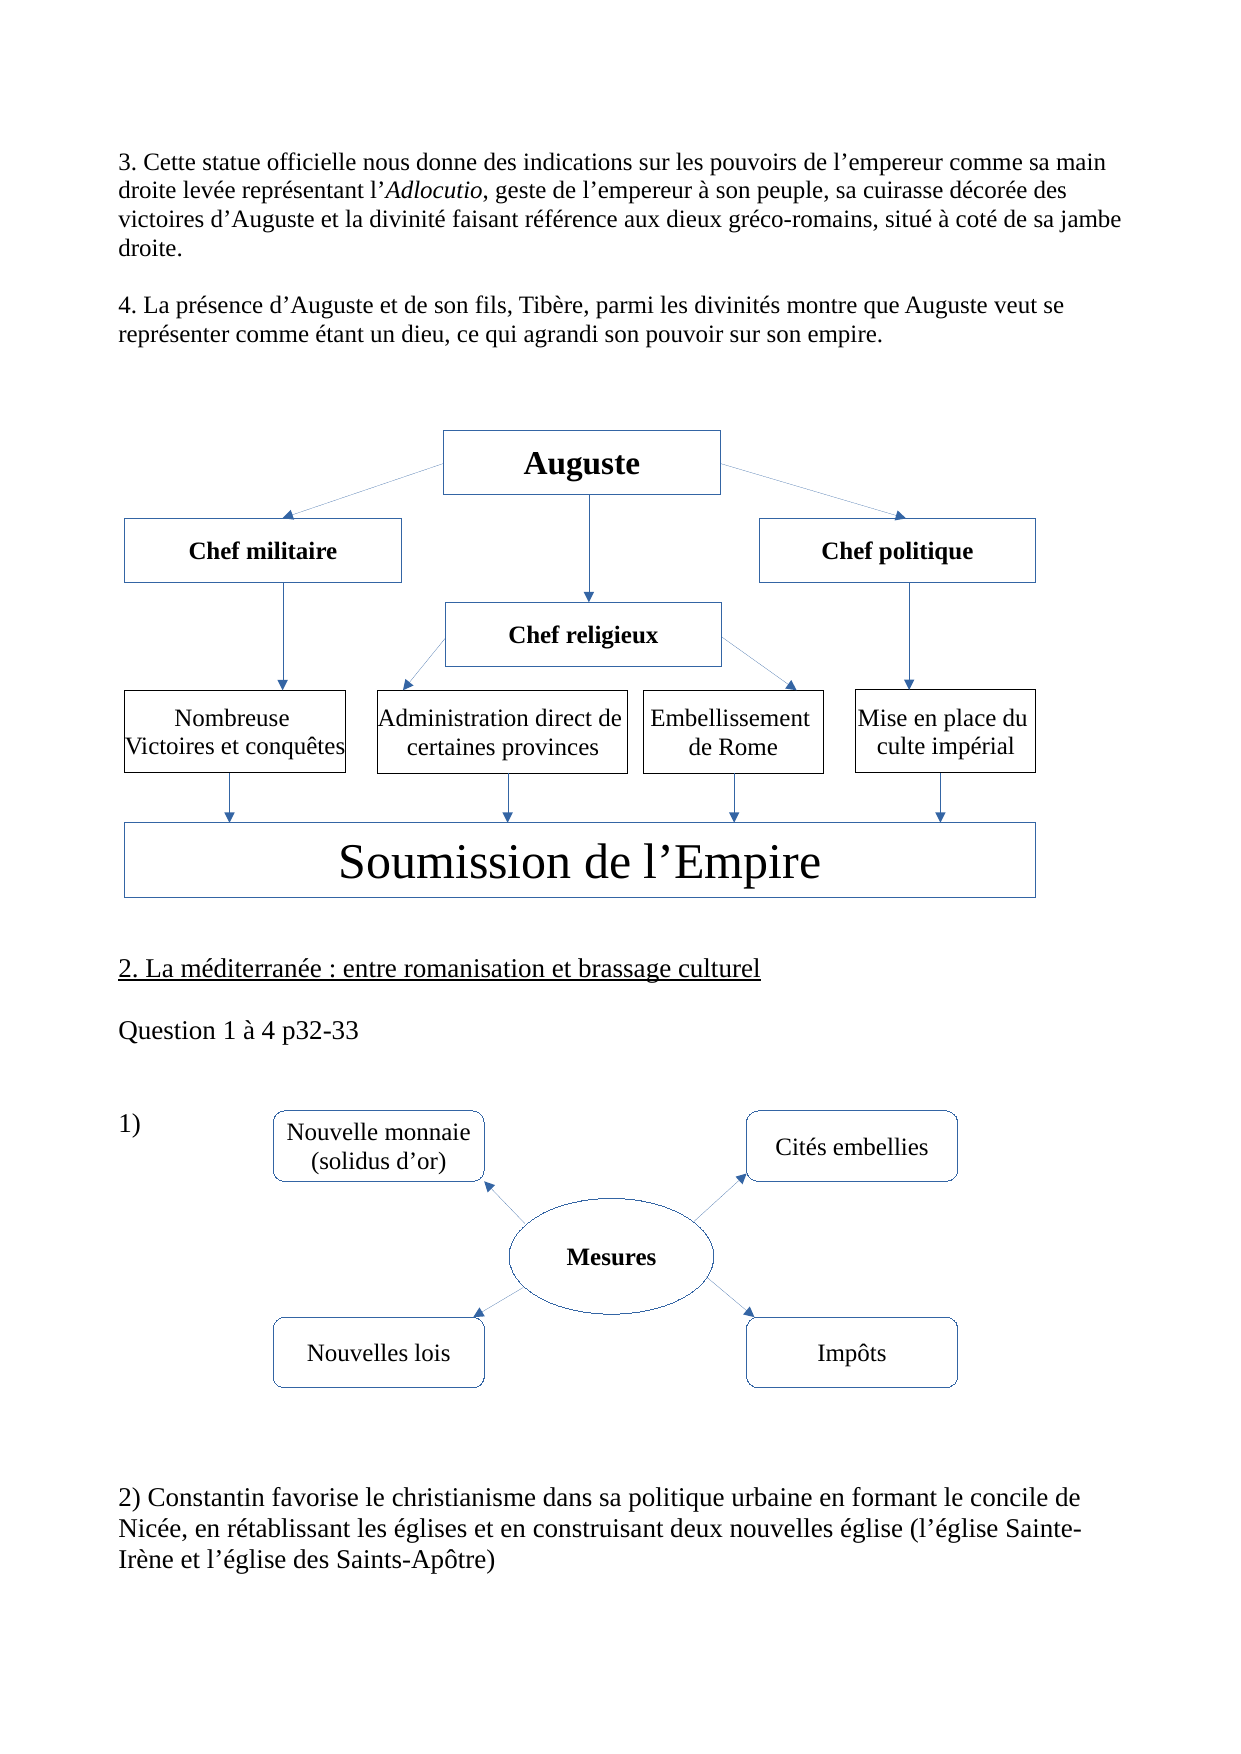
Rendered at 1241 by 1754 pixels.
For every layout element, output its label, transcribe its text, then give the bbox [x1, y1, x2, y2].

text 2) Constantin favorise le christianisme dans sa politique urbaine en formant le concile de Nicée, en rétablissant les églises et en construisant deux nouvelles église (l’église Sainte-Irène et l’église des Saints-Apôtre) [118, 1481, 1122, 1575]
text 1) [118, 1108, 1122, 1139]
text 3. Cette statue officielle nous donne des indications sur les pouvoirs de l’empereur comme sa main droite levée représentant l’Adlocutio, geste de l’empereur à son peuple, sa cuirasse décorée des victoires d’Auguste et la divinité faisant référence aux dieux gréco-romains, situé à coté de sa jambe droite. [118, 147, 1122, 262]
text 2. La méditerranée : entre romanisation et brassage culturel [118, 952, 1122, 983]
text 4. La présence d’Auguste et de son fils, Tibère, parmi les divinités montre que Auguste veut se représenter comme étant un dieu, ce qui agrandi son pouvoir sur son empire. [118, 291, 1122, 348]
text Question 1 à 4 p32-33 [118, 1014, 1122, 1045]
